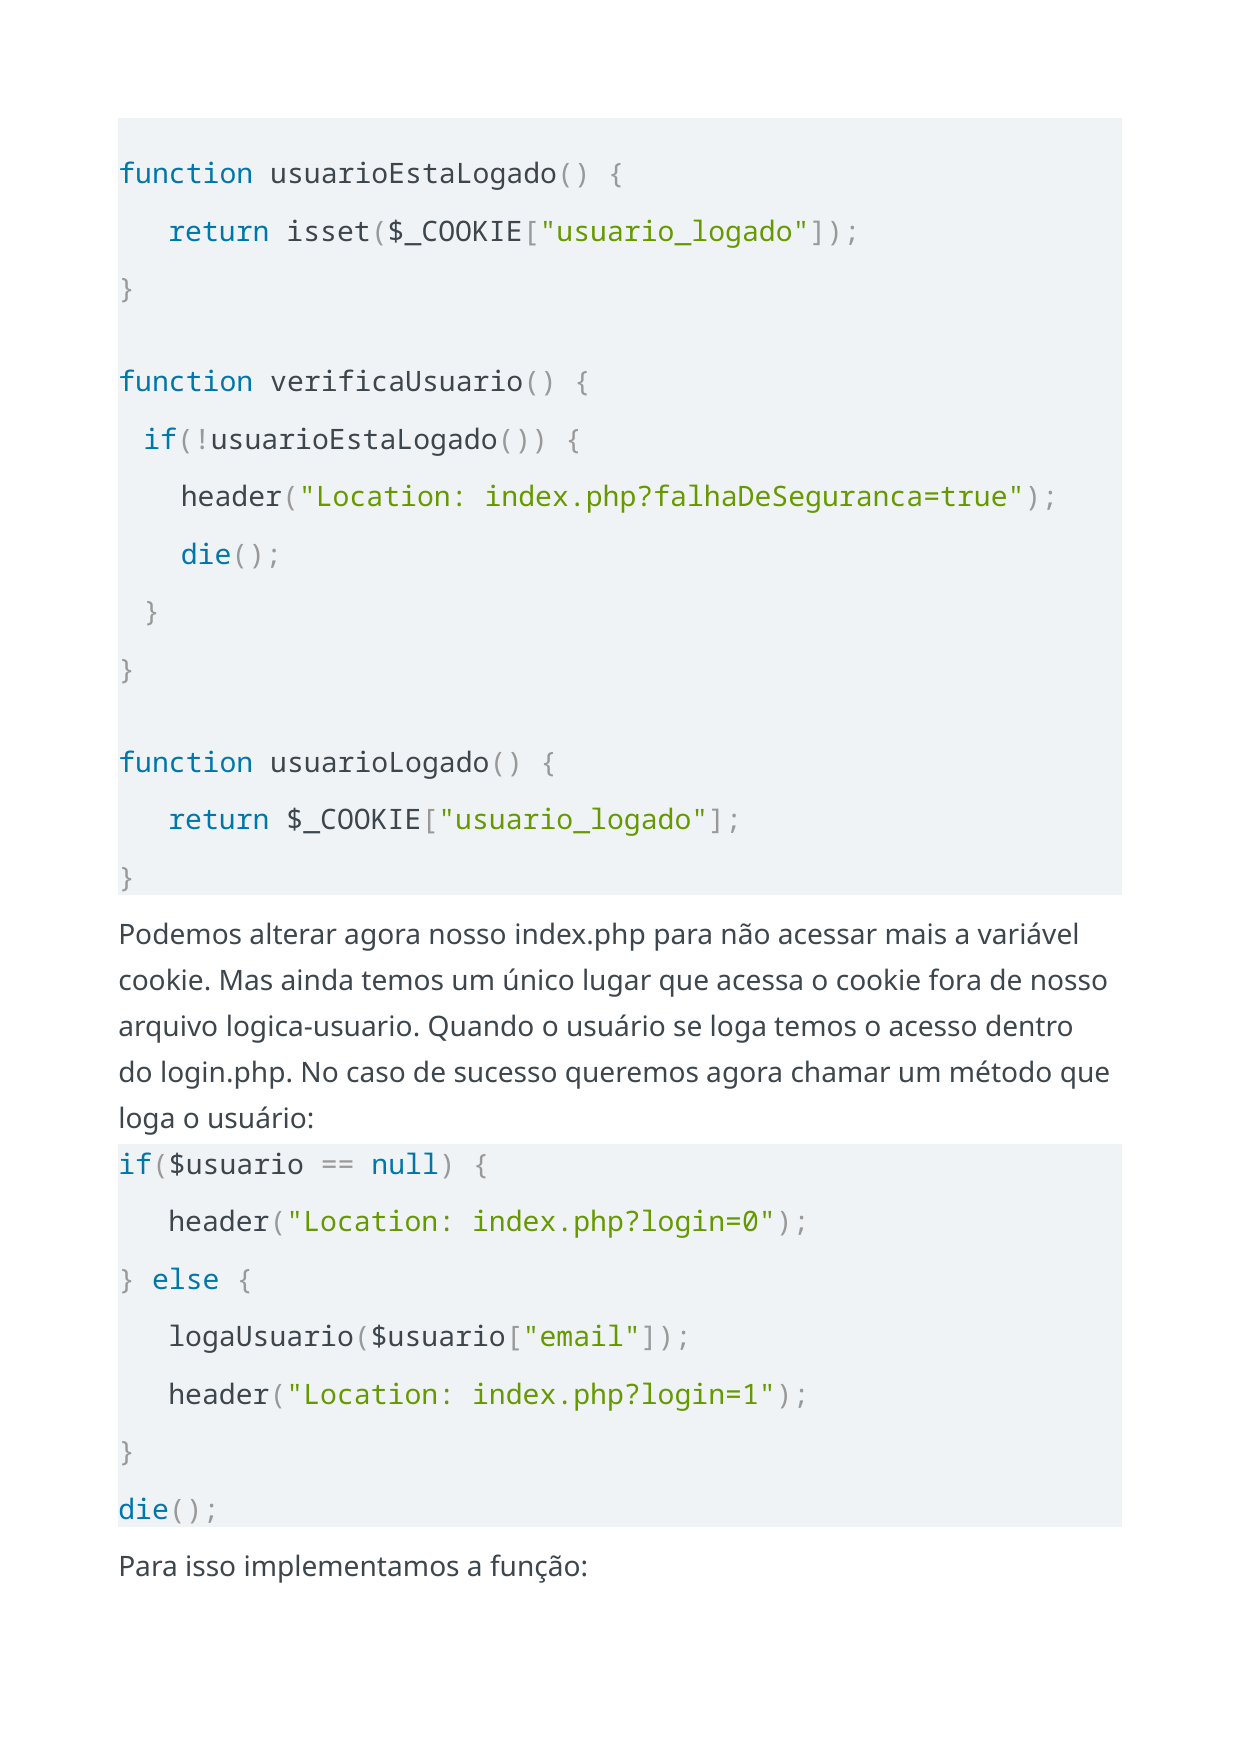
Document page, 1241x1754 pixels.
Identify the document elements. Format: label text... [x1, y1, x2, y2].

text } [118, 649, 1122, 687]
text if(!usuarioEstaLogado()) { [118, 419, 1122, 457]
text } [118, 857, 1122, 895]
text header("Location: index.php?login=0"); [118, 1202, 1122, 1240]
text return $_COOKIE["usuario_logado"]; [118, 799, 1122, 838]
text } else { [118, 1259, 1122, 1297]
text if($usuario == null) { [118, 1144, 1122, 1182]
text } [118, 268, 1122, 307]
text Para isso implementamos a função: [118, 1547, 1122, 1585]
text } [118, 1432, 1122, 1470]
text function usuarioLogado() { [118, 742, 1122, 780]
text function verificaUsuario() { [118, 361, 1122, 400]
text return isset($_COOKIE["usuario_logado"]); [118, 211, 1122, 249]
text Podemos alterar agora nosso index.php para não acessar mais a variável cookie. Mas ainda temos um único lugar que acessa o cookie fora de nosso arquivo logica-usuario. Quando o usuário se loga temos o acesso dentro do login.php. No caso de sucesso queremos agora chamar um método que loga o usuário: [118, 914, 1122, 1136]
text die(); [118, 1489, 1122, 1527]
text header("Location: index.php?login=1"); [118, 1374, 1122, 1412]
text function usuarioEstaLogado() { [118, 153, 1122, 192]
text } [118, 591, 1122, 630]
text die(); [118, 534, 1122, 572]
text logaUsuario($usuario["email"]); [118, 1317, 1122, 1355]
text header("Location: index.php?falhaDeSeguranca=true"); [118, 476, 1122, 515]
